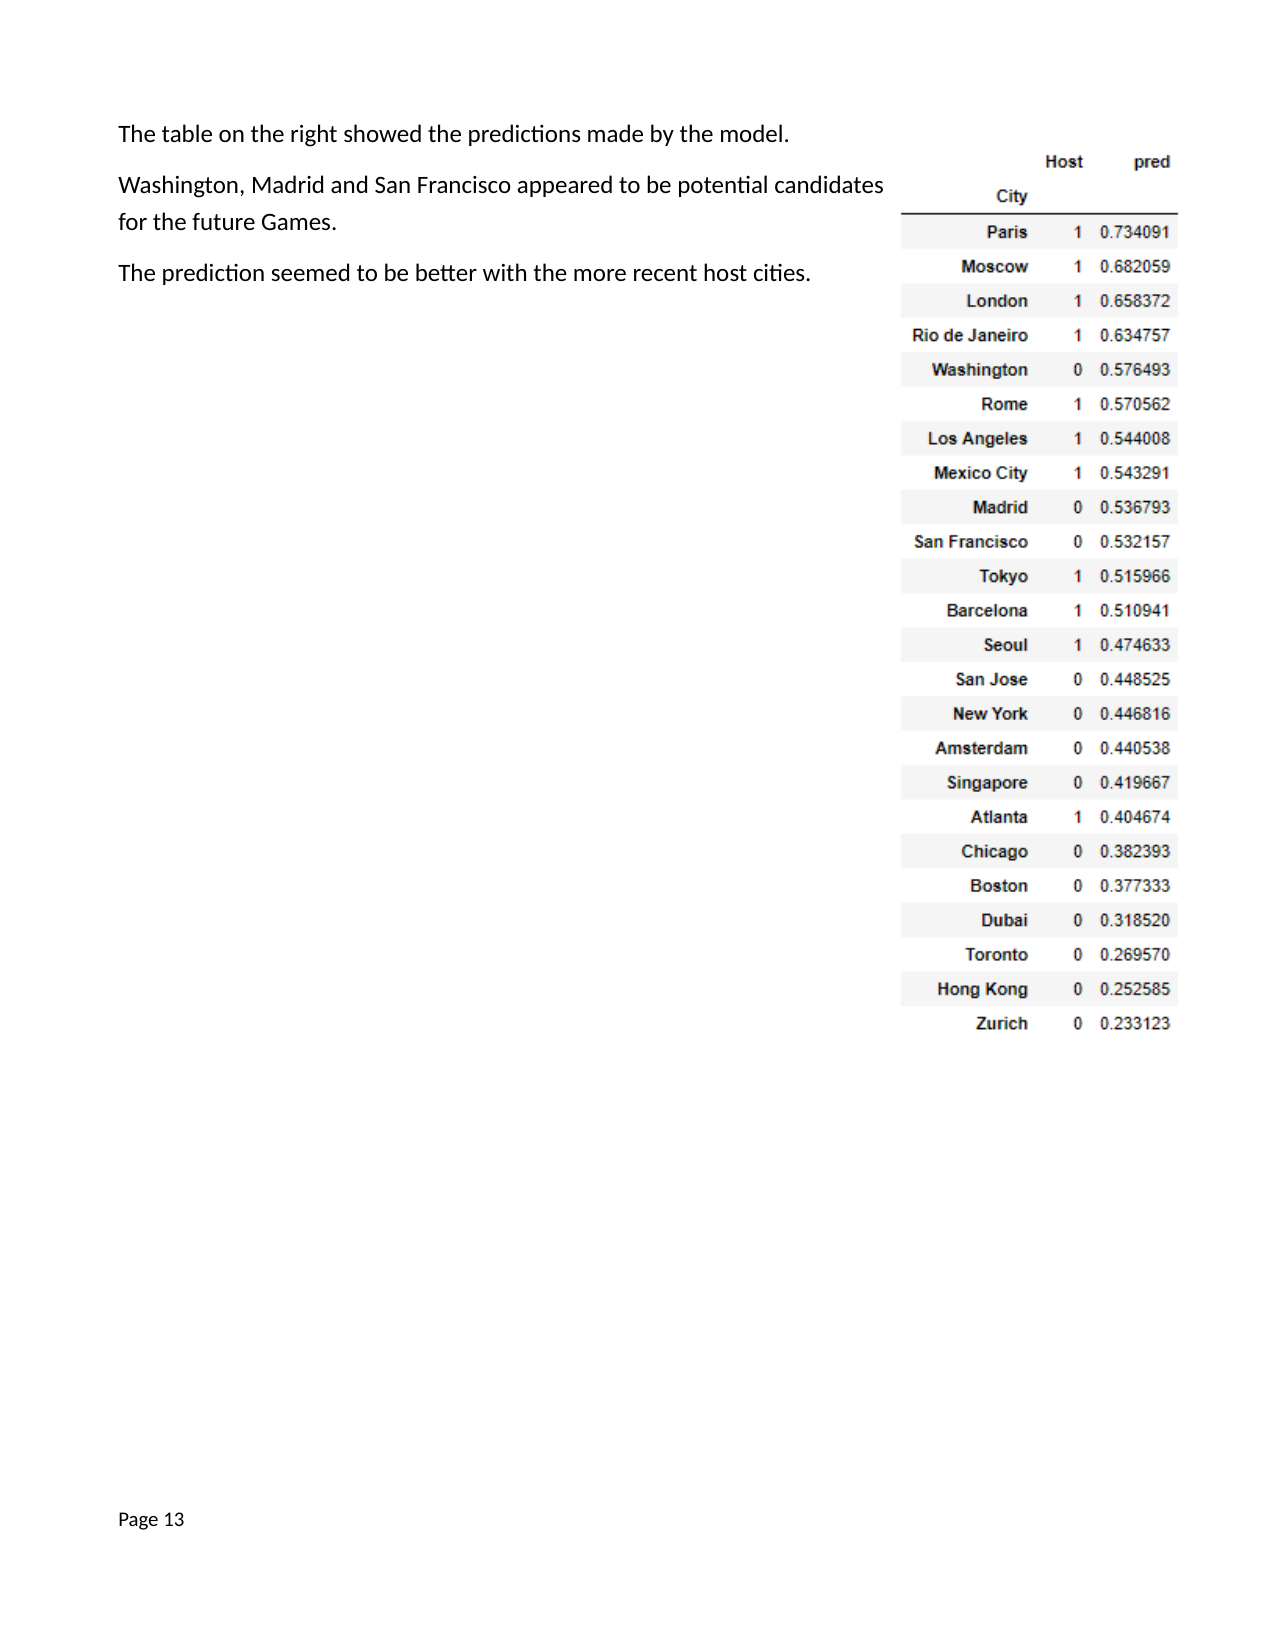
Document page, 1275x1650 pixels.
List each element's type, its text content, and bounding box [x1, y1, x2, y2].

text The table on the right showed the predictions made by the model. [118, 118, 1157, 149]
text Washington, Madrid and San Francisco appeared to be potential candidates for the future Games. [118, 169, 892, 236]
text The prediction seemed to be better with the more recent host cities. [118, 257, 892, 287]
picture [892, 121, 1197, 1050]
